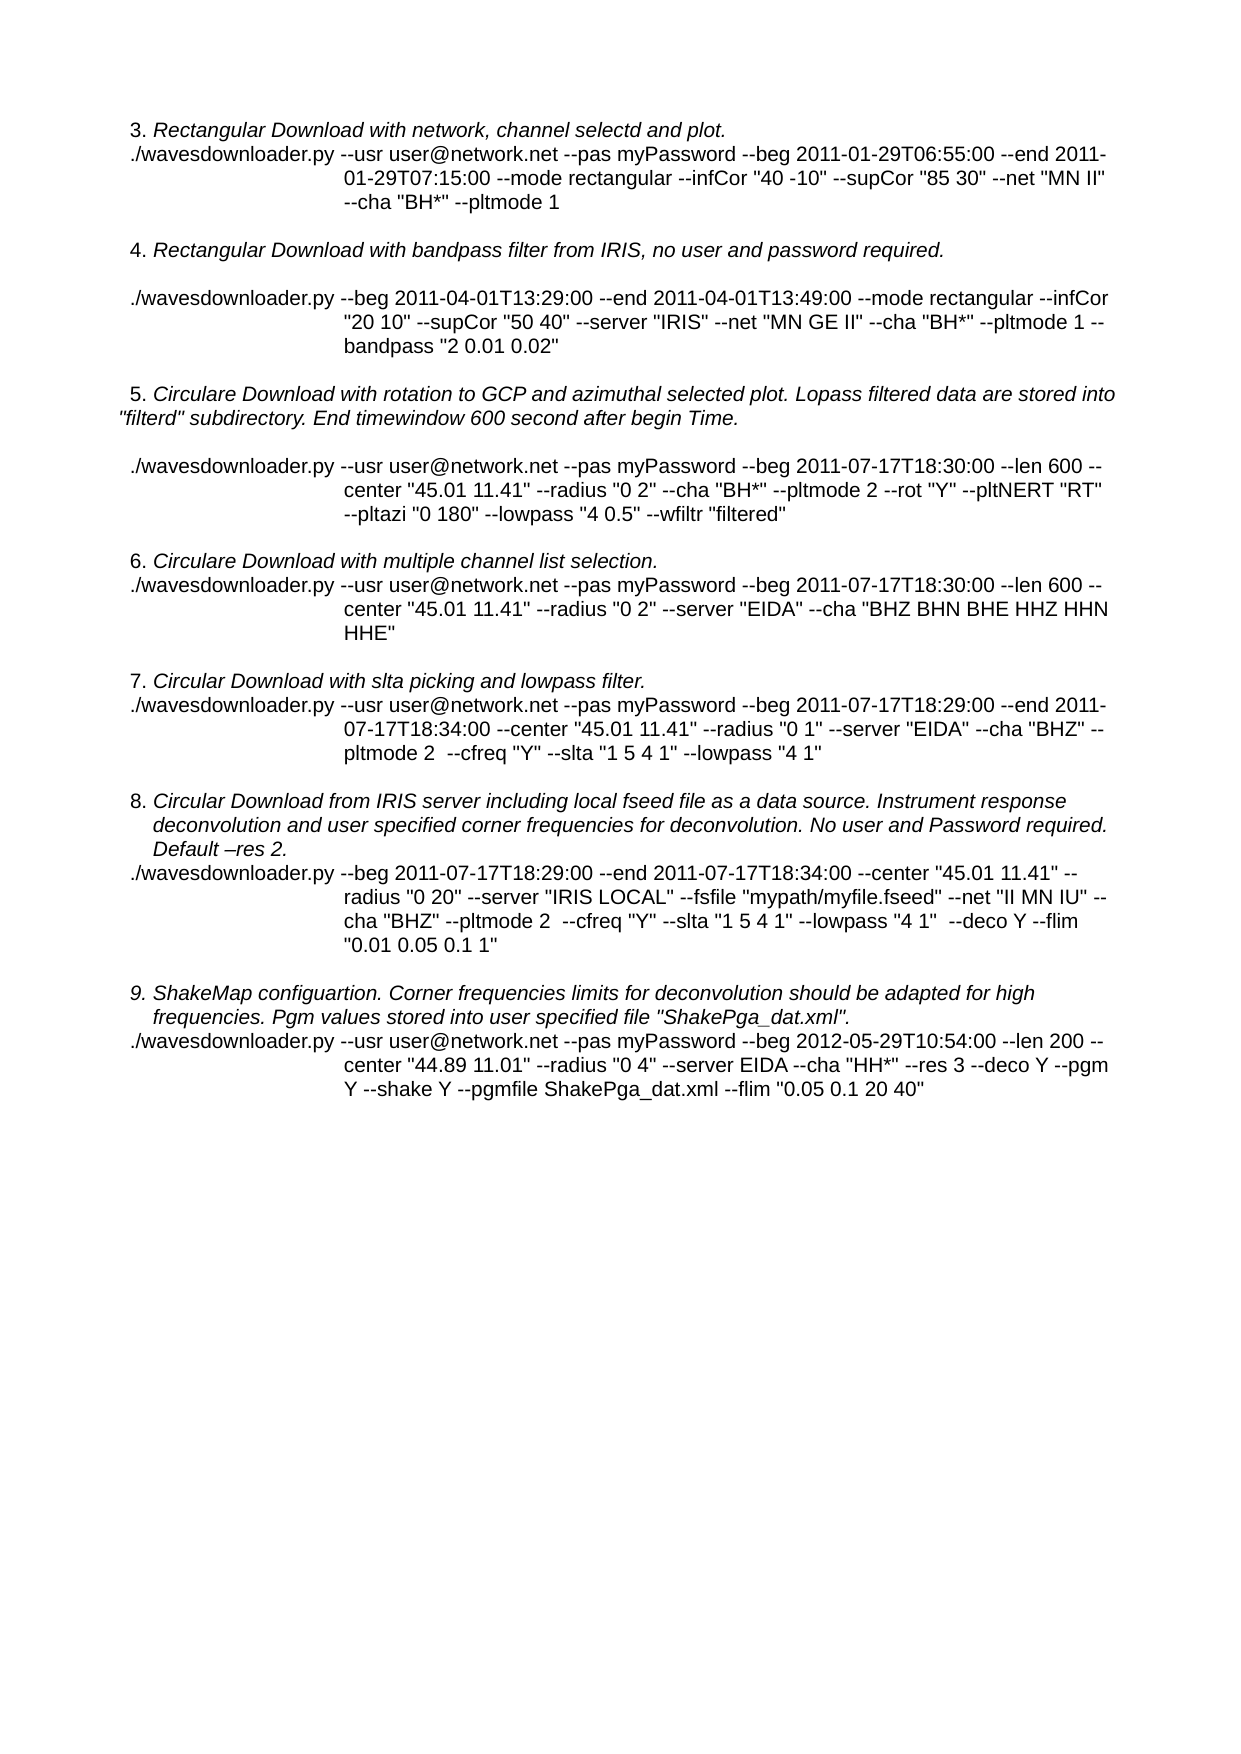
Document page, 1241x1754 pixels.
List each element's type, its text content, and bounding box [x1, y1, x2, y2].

text ./wavesdownloader.py --beg 2011-04-01T13:29:00 --end 2011-04-01T13:49:00 --mode rectangular --infCor "20 10" --supCor "50 40" --server "IRIS" --net "MN GE II" --cha "BH*" --pltmode 1 --bandpass "2 0.01 0.02" [118, 286, 1122, 358]
text ./wavesdownloader.py --usr user@network.net --pas myPassword --beg 2011-07-17T18:29:00 --end 2011-07-17T18:34:00 --center "45.01 11.41" --radius "0 1" --server "EIDA" --cha "BHZ" --pltmode 2 --cfreq "Y" --slta "1 5 4 1" --lowpass "4 1" [118, 693, 1122, 765]
list 8. Circular Download from IRIS server including local fseed file as a data source. Instrument response [118, 789, 1122, 813]
list 5. Circulare Download with rotation to GCP and azimuthal selected plot. Lopass filtered data are stored into "filterd" subdirectory. End timewindow 600 second after begin Time. [118, 382, 1122, 429]
text 7. Circular Download with slta picking and lowpass filter. [118, 669, 1122, 693]
text ./wavesdownloader.py --beg 2011-07-17T18:29:00 --end 2011-07-17T18:34:00 --center "45.01 11.41" --radius "0 20" --server "IRIS LOCAL" --fsfile "mypath/myfile.fseed" --net "II MN IU" --cha "BHZ" --pltmode 2 --cfreq "Y" --slta "1 5 4 1" --lowpass "4 1" --deco Y --flim "0.01 0.05 0.1 1" [118, 861, 1122, 957]
text ./wavesdownloader.py --usr user@network.net --pas myPassword --beg 2011-01-29T06:55:00 --end 2011-01-29T07:15:00 --mode rectangular --infCor "40 -10" --supCor "85 30" --net "MN II" --cha "BH*" --pltmode 1 [118, 142, 1122, 214]
text ./wavesdownloader.py --usr user@network.net --pas myPassword --beg 2012-05-29T10:54:00 --len 200 --center "44.89 11.01" --radius "0 4" --server EIDA --cha "HH*" --res 3 --deco Y --pgm Y --shake Y --pgmfile ShakePga_dat.xml --flim "0.05 0.1 20 40" [118, 1028, 1122, 1100]
list 9. ShakeMap configuartion. Corner frequencies limits for deconvolution should be adapted for high [118, 981, 1122, 1004]
text 4. Rectangular Download with bandpass filter from IRIS, no user and password required. [118, 238, 1122, 262]
text ./wavesdownloader.py --usr user@network.net --pas myPassword --beg 2011-07-17T18:30:00 --len 600 --center "45.01 11.41" --radius "0 2" --server "EIDA" --cha "BHZ BHN BHE HHZ HHN HHE" [118, 573, 1122, 645]
text ./wavesdownloader.py --usr user@network.net --pas myPassword --beg 2011-07-17T18:30:00 --len 600 --center "45.01 11.41" --radius "0 2" --cha "BH*" --pltmode 2 --rot "Y" --pltNERT "RT" --pltazi "0 180" --lowpass "4 0.5" --wfiltr "filtered" [118, 453, 1122, 525]
list Default –res 2. [118, 837, 1122, 861]
text 3. Rectangular Download with network, channel selectd and plot. [118, 118, 1122, 142]
list deconvolution and user specified corner frequencies for deconvolution. No user and Password required. [118, 813, 1122, 837]
text 6. Circulare Download with multiple channel list selection. [118, 549, 1122, 573]
list frequencies. Pgm values stored into user specified file "ShakePga_dat.xml". [118, 1004, 1122, 1028]
